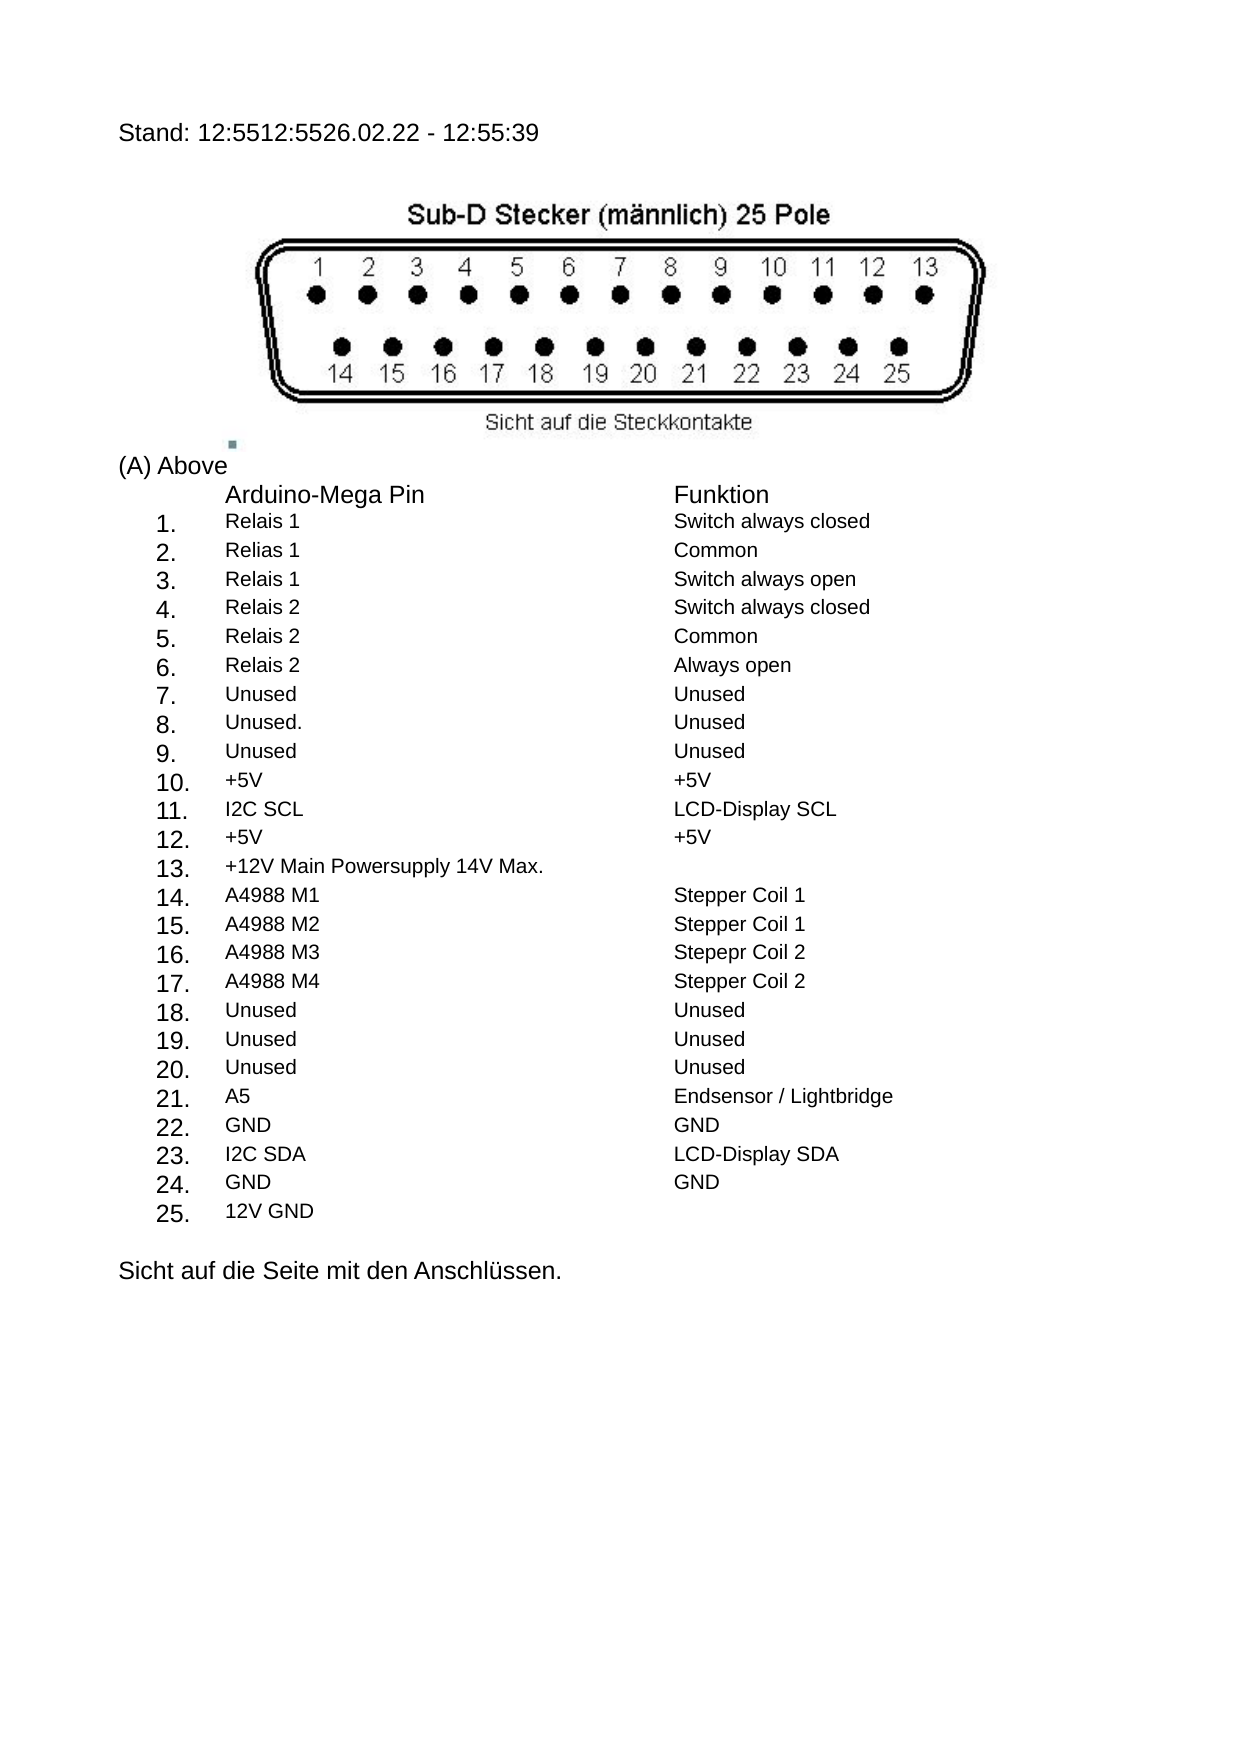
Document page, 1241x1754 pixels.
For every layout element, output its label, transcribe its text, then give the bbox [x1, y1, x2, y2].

table_cell 12V GND [225, 1199, 673, 1228]
table_cell [118, 653, 225, 681]
table_cell LCD-Display SCL [674, 796, 1122, 825]
table_cell Unused [225, 1026, 673, 1055]
table_cell [118, 1170, 225, 1199]
table_cell Switch always closed [674, 509, 1122, 538]
table_cell Relais 2 [225, 653, 673, 681]
table_cell Relais 2 [225, 595, 673, 624]
table_cell [118, 681, 225, 710]
table_cell [118, 509, 225, 538]
table_cell A5 [225, 1084, 673, 1113]
table_header (A) Above [118, 176, 1122, 480]
table_cell Unused. [225, 710, 673, 739]
table_cell I2C SCL [225, 796, 673, 825]
table_cell [118, 1055, 225, 1084]
table_cell [118, 624, 225, 653]
table_cell [118, 969, 225, 998]
table_cell Unused [225, 1055, 673, 1084]
table_cell Relais 1 [225, 566, 673, 595]
table_cell I2C SDA [225, 1141, 673, 1170]
table_cell Unused [674, 739, 1122, 768]
table_cell +5V [225, 768, 673, 796]
picture [221, 176, 1019, 452]
table_cell [118, 796, 225, 825]
table_cell Switch always open [674, 566, 1122, 595]
table_cell A4988 M3 [225, 940, 673, 969]
table_cell Unused [674, 1055, 1122, 1084]
table_cell [118, 1141, 225, 1170]
table_cell [674, 854, 1122, 883]
table_cell [118, 1199, 225, 1228]
table_cell Relais 1 [225, 509, 673, 538]
table_cell Switch always closed [674, 595, 1122, 624]
table_cell Relias 1 [225, 538, 673, 566]
table_cell GND [674, 1113, 1122, 1141]
table_cell [118, 940, 225, 969]
table_cell Stepepr Coil 2 [674, 940, 1122, 969]
table_cell [118, 998, 225, 1026]
table_cell +12V Main Powersupply 14V Max. [225, 854, 673, 883]
table_cell +5V [225, 825, 673, 854]
table_cell Stepper Coil 1 [674, 883, 1122, 911]
table_cell Relais 2 [225, 624, 673, 653]
table_cell Arduino-Mega Pin [225, 480, 673, 509]
table_cell +5V [674, 768, 1122, 796]
table_cell +5V [674, 825, 1122, 854]
table_cell Unused [674, 710, 1122, 739]
table_cell [118, 480, 225, 509]
table_cell A4988 M4 [225, 969, 673, 998]
table_cell GND [674, 1170, 1122, 1199]
table_cell GND [225, 1113, 673, 1141]
table_cell Common [674, 624, 1122, 653]
table_cell Unused [674, 998, 1122, 1026]
table_cell Unused [225, 739, 673, 768]
table_cell [118, 595, 225, 624]
table_cell Unused [225, 998, 673, 1026]
table_cell Funktion [674, 480, 1122, 509]
table_cell [118, 739, 225, 768]
table_cell A4988 M1 [225, 883, 673, 911]
table_cell Unused [674, 1026, 1122, 1055]
table_cell Unused [225, 681, 673, 710]
table_cell Stepper Coil 1 [674, 911, 1122, 940]
table_cell [118, 1084, 225, 1113]
table_cell [118, 911, 225, 940]
text Sicht auf die Seite mit den Anschlüssen. [118, 1256, 1122, 1285]
table_cell [118, 768, 225, 796]
table_cell A4988 M2 [225, 911, 673, 940]
table_cell Stepper Coil 2 [674, 969, 1122, 998]
table_cell Common [674, 538, 1122, 566]
table_cell [118, 566, 225, 595]
table_cell [118, 538, 225, 566]
table_cell [118, 854, 225, 883]
table_cell [118, 710, 225, 739]
table_cell [118, 1026, 225, 1055]
table_cell Unused [674, 681, 1122, 710]
table_cell [118, 1113, 225, 1141]
table_cell GND [225, 1170, 673, 1199]
table_cell Always open [674, 653, 1122, 681]
table_cell [674, 1199, 1122, 1228]
table_cell [118, 883, 225, 911]
table_cell Endsensor / Lightbridge [674, 1084, 1122, 1113]
table_cell LCD-Display SDA [674, 1141, 1122, 1170]
table_cell [118, 825, 225, 854]
